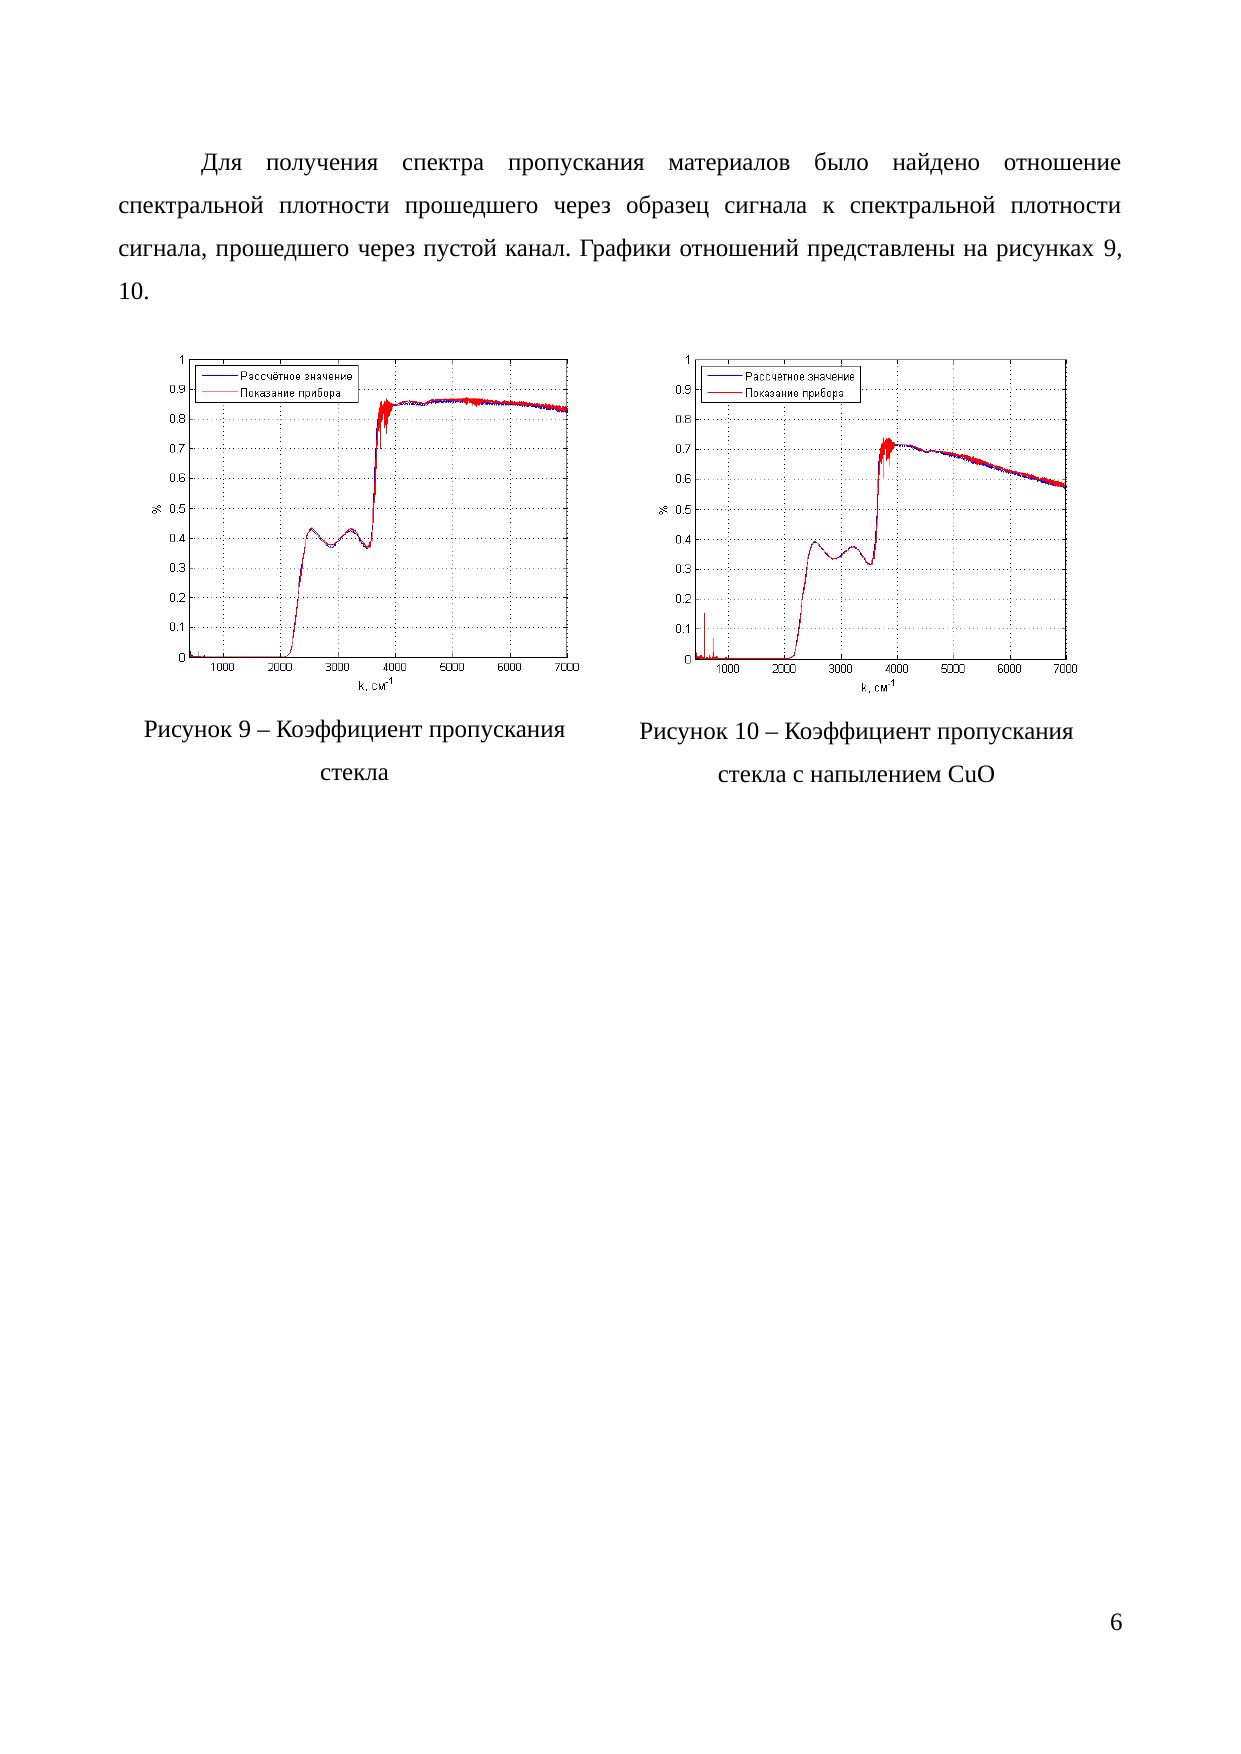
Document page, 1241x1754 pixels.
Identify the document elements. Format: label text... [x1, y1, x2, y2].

table_cell [620, 118, 1122, 147]
table_header Рисунок 10 – Коэффициент пропускания стекла с напылением CuO [620, 331, 1122, 849]
text Для получения спектра пропускания материалов было найдено отношение спектральной плотности прошедшего через образец сигнала к спектральной плотности сигнала, прошедшего через пустой канал. Графики отношений представлены на рисунках 9, 10. [118, 147, 1122, 305]
picture [632, 331, 1110, 699]
table_header Рисунок 9 – Коэффициент пропускания стекла [118, 331, 620, 849]
table_cell [118, 118, 620, 147]
picture [125, 331, 613, 697]
